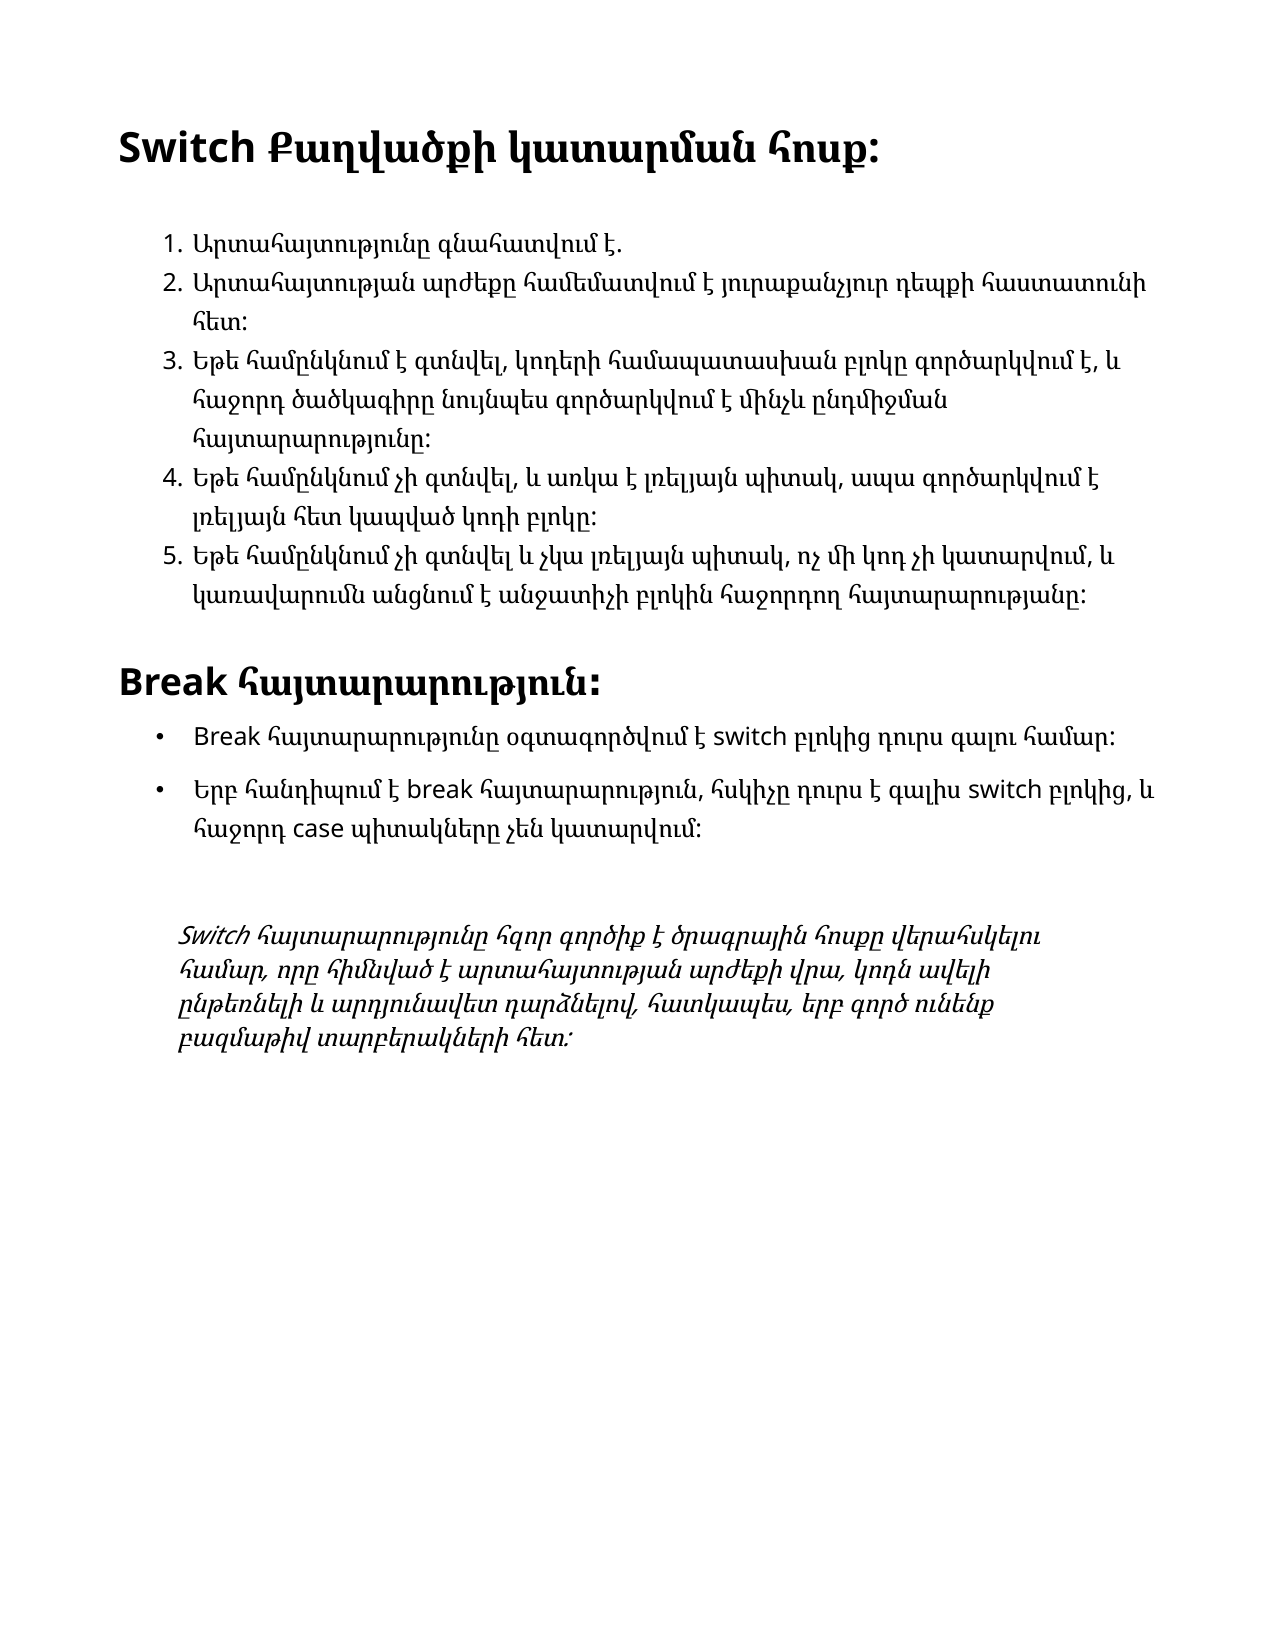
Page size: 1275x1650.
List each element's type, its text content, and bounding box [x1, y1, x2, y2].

list Եթե համընկնում չի գտնվել և չկա լռելյայն պիտակ, ոչ մի կոդ չի կատարվում, և կառավարումն անցնում է անջատիչի բլոկին հաջորդող հայտարարությանը: [162, 537, 1157, 610]
list Երբ հանդիպում է break հայտարարություն, հսկիչը դուրս է գալիս switch բլոկից, և հաջորդ case պիտակները չեն կատարվում: [156, 772, 1157, 845]
list Արտահայտության արժեքը համեմատվում է յուրաքանչյուր դեպքի հաստատունի հետ: [162, 265, 1157, 338]
text Switch հայտարարությունը հզոր գործիք է ծրագրային հոսքը վերահսկելու համար, որը հիմնված է արտահայտության արժեքի վրա, կոդն ավելի ընթեռնելի և արդյունավետ դարձնելով, հատկապես, երբ գործ ունենք բազմաթիվ տարբերակների հետ: [177, 918, 1098, 1054]
subtitle Switch Քաղվածքի կատարման հոսք: [118, 118, 1157, 213]
list Արտահայտությունը գնահատվում է. [162, 226, 1157, 260]
list Break հայտարարությունը օգտագործվում է switch բլոկից դուրս գալու համար: [156, 718, 1157, 752]
list Եթե համընկնում չի գտնվել, և առկա է լռելյայն պիտակ, ապա գործարկվում է լռելյայն հետ կապված կոդի բլոկը: [162, 459, 1157, 532]
list Եթե համընկնում է գտնվել, կոդերի համապատասխան բլոկը գործարկվում է, և հաջորդ ծածկագիրը նույնպես գործարկվում է մինչև ընդմիջման հայտարարությունը: [162, 343, 1157, 454]
subtitle Break հայտարարություն: [118, 655, 1157, 706]
